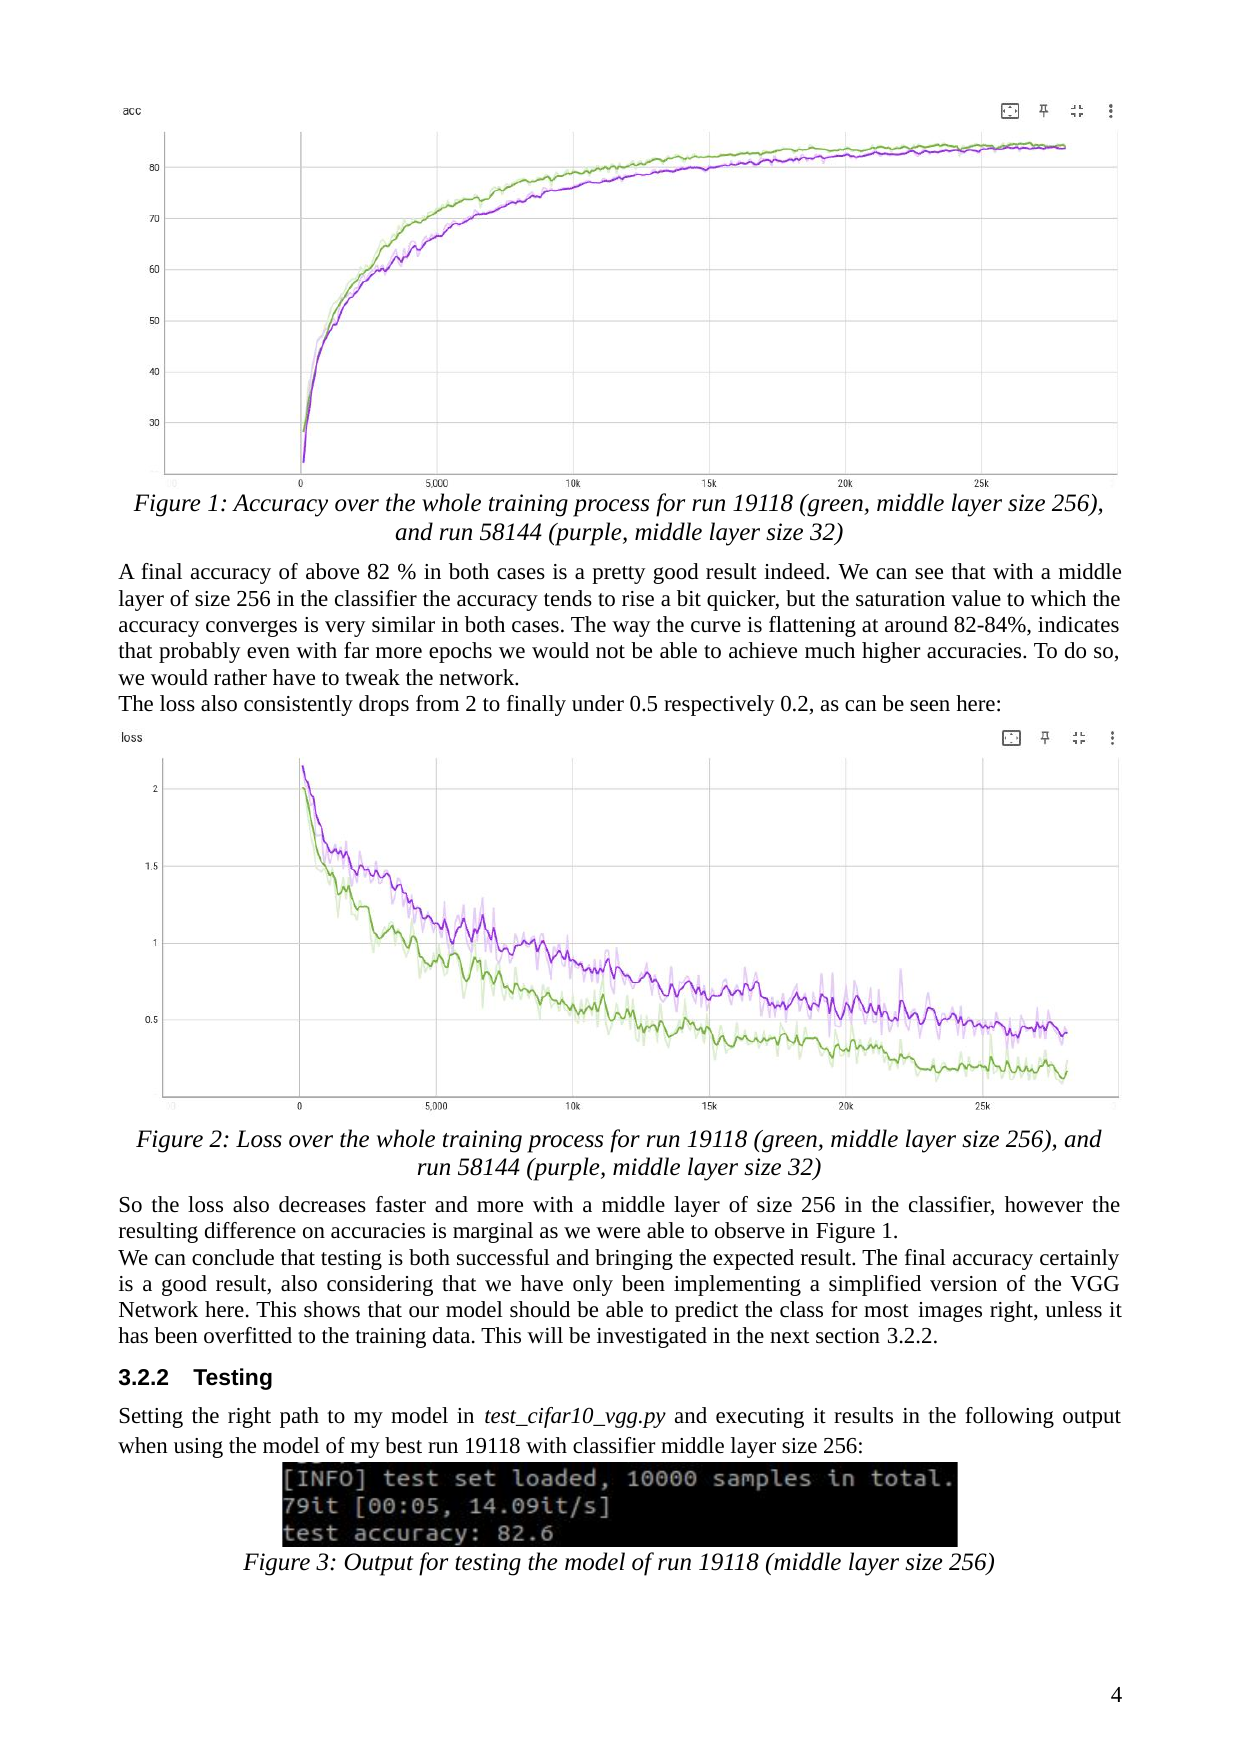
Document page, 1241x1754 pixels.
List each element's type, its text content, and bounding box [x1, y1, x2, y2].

text So the loss also decreases faster and more with a middle layer of size 256 in the classifier, however the resulting difference on accuracies is marginal as we were able to observe in Figure 1. [118, 1191, 1122, 1243]
text We can conclude that testing is both successful and bringing the expected result. The final accuracy certainly is a good result, also considering that we have only been implementing a simplified version of the VGG Network here. This shows that our model should be able to predict the class for most images right, unless it has been overfitted to the training data. This will be investigated in the next section 3.2.2. [118, 1243, 1122, 1349]
text Figure 2: Loss over the whole training process for run 19118 (green, middle layer size 256), and run 58144 (purple, middle layer size 32) [118, 1124, 1122, 1181]
text Figure 1: Accuracy over the whole training process for run 19118 (green, middle layer size 256), and run 58144 (purple, middle layer size 32) [118, 489, 1122, 546]
picture [282, 1462, 958, 1547]
subtitle Testing [118, 1363, 1122, 1390]
picture [118, 728, 1123, 1124]
text Figure 3: Output for testing the model of run 19118 (middle layer size 256) [218, 1473, 1022, 1576]
text The loss also consistently drops from 2 to finally under 0.5 respectively 0.2, as can be seen here: [118, 690, 1122, 716]
picture [118, 100, 1123, 489]
text Setting the right path to my model in test_cifar10_vgg.py and executing it results in the following output when using the model of my best run 19118 with classifier middle layer size 256: [118, 1402, 1122, 1459]
text A final accuracy of above 82 % in both cases is a pretty good result indeed. We can see that with a middle layer of size 256 in the classifier the accuracy tends to rise a bit quicker, but the saturation value to which the accuracy converges is very similar in both cases. The way the curve is flattening at around 82-84%, indicates that probably even with far more epochs we would not be able to achieve much higher accuracies. To do so, we would rather have to tweak the network. [118, 558, 1122, 690]
